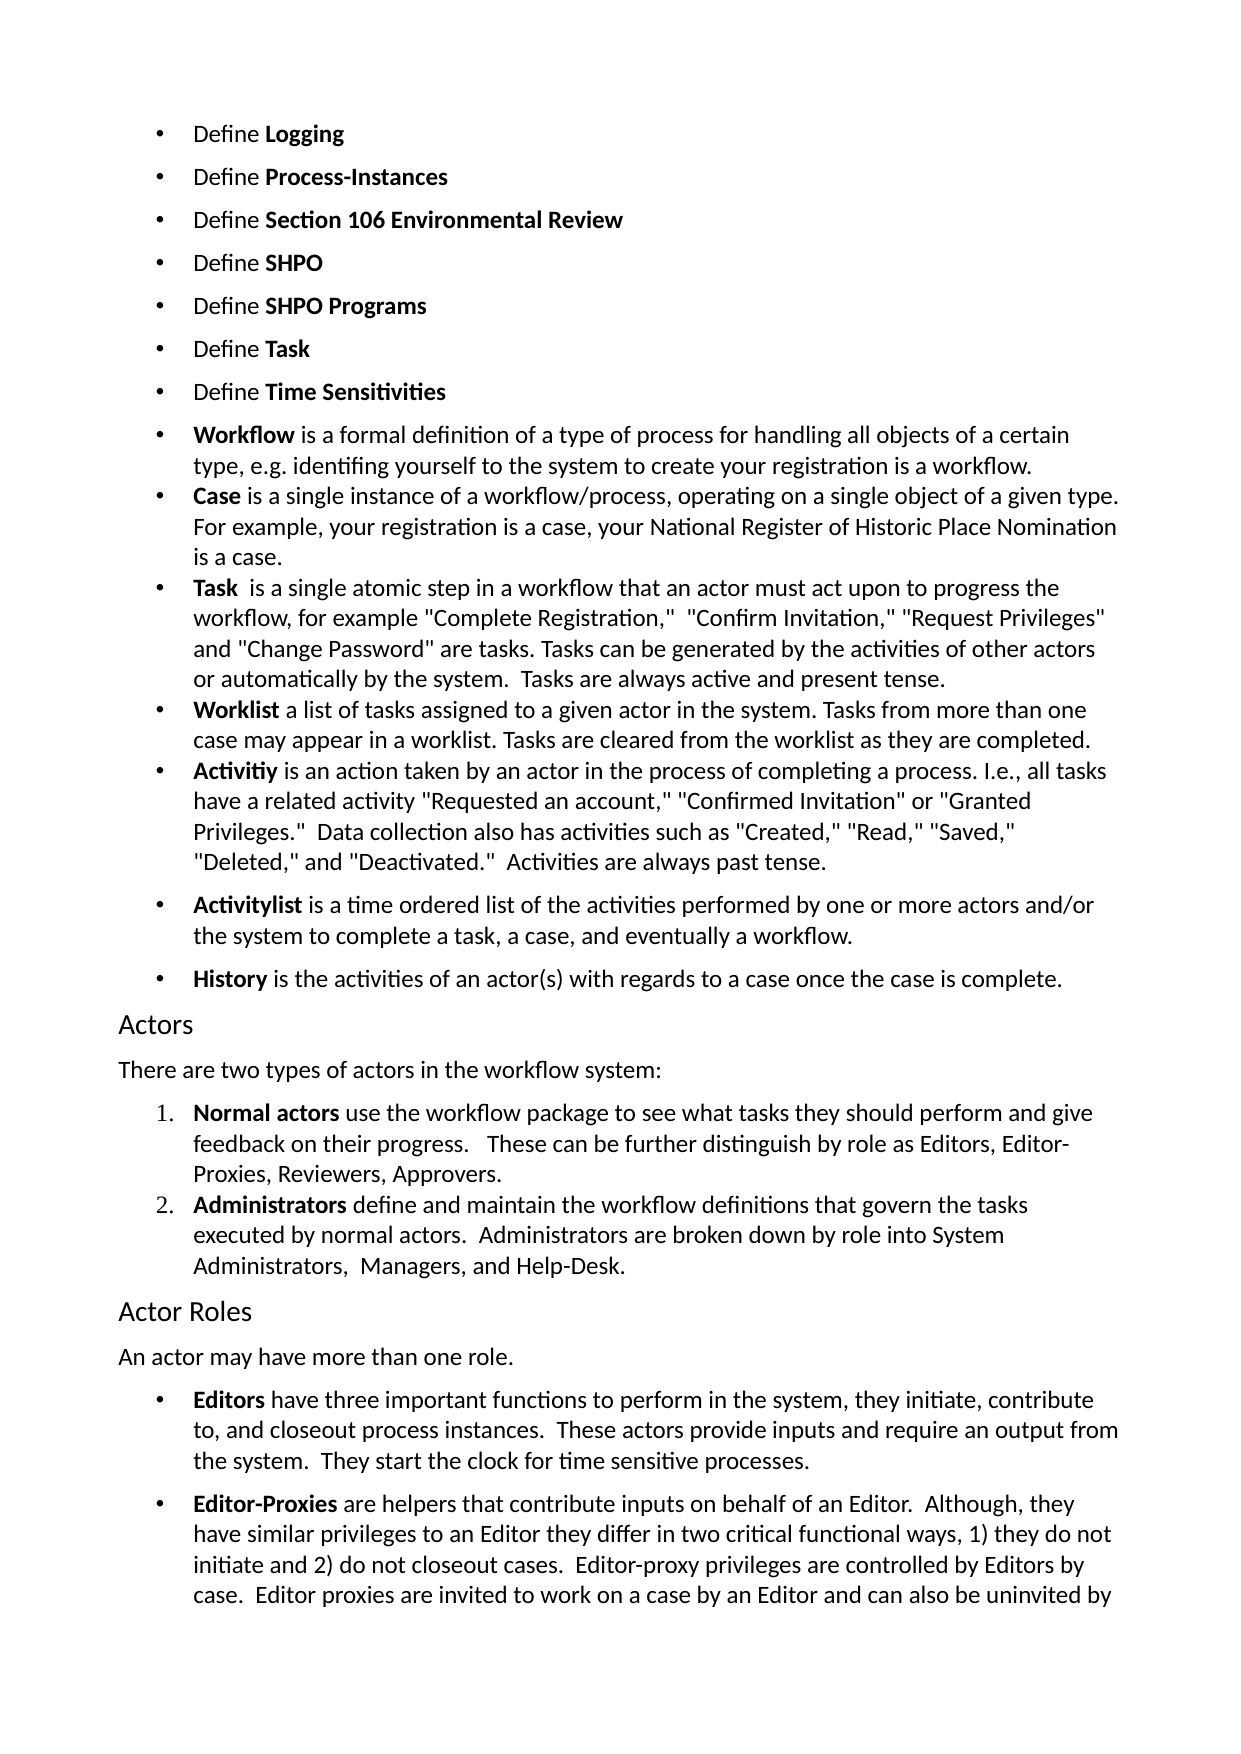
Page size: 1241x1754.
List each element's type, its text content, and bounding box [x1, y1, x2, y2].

list Define Time Sensitivities [156, 376, 1122, 407]
list History is the activities of an actor(s) with regards to a case once the case is complete. [156, 963, 1122, 994]
subtitle Workflow is a formal definition of a type of process for handling all objects of a certain type, e.g. identifing yourself to the system to create your registration is a workflow. [156, 419, 1122, 480]
subtitle Worklist a list of tasks assigned to a given actor in the system. Tasks from more than one case may appear in a worklist. Tasks are cleared from the worklist as they are completed. [156, 694, 1122, 755]
subtitle Task is a single atomic step in a workflow that an actor must act upon to progress the workflow, for example "Complete Registration," "Confirm Invitation," "Request Privileges" and "Change Password" are tasks. Tasks can be generated by the activities of other actors or automatically by the system. Tasks are always active and present tense. [156, 572, 1122, 694]
list Define SHPO Programs [156, 290, 1122, 321]
list Activitiy is an action taken by an actor in the process of completing a process. I.e., all tasks have a related activity "Requested an account," "Confirmed Invitation" or "Granted Privileges." Data collection also has activities such as "Created," "Read," "Saved," "Deleted," and "Deactivated." Activities are always past tense. [156, 755, 1122, 877]
list Administrators define and maintain the workflow definitions that govern the tasks executed by normal actors. Administrators are broken down by role into System Administrators, Managers, and Help-Desk. [156, 1189, 1122, 1280]
text Actors [118, 1006, 1122, 1042]
list Activitylist is a time ordered list of the activities performed by one or more actors and/or the system to complete a task, a case, and eventually a workflow. [156, 889, 1122, 951]
subtitle Case is a single instance of a workflow/process, operating on a single object of a given type. For example, your registration is a case, your National Register of Historic Place Nomination is a case. [156, 480, 1122, 572]
list Define SHPO [156, 247, 1122, 278]
list Normal actors use the workflow package to see what tasks they should perform and give feedback on their progress. These can be further distinguish by role as Editors, Editor-Proxies, Reviewers, Approvers. [156, 1097, 1122, 1189]
list Define Process-Instances [156, 161, 1122, 192]
text Actor Roles [118, 1293, 1122, 1328]
text An actor may have more than one role. [118, 1341, 1122, 1372]
list Define Section 106 Environmental Review [156, 204, 1122, 235]
text There are two types of actors in the workflow system: [118, 1054, 1122, 1085]
list Define Task [156, 333, 1122, 364]
list Define Logging [156, 118, 1122, 149]
list Editors have three important functions to perform in the system, they initiate, contribute to, and closeout process instances. These actors provide inputs and require an output from the system. They start the clock for time sensitive processes. [156, 1384, 1122, 1476]
list Editor-Proxies are helpers that contribute inputs on behalf of an Editor. Although, they have similar privileges to an Editor they differ in two critical functional ways, 1) they do not initiate and 2) do not closeout cases. Editor-proxy privileges are controlled by Editors by case. Editor proxies are invited to work on a case by an Editor and can also be uninvited by [156, 1488, 1122, 1610]
